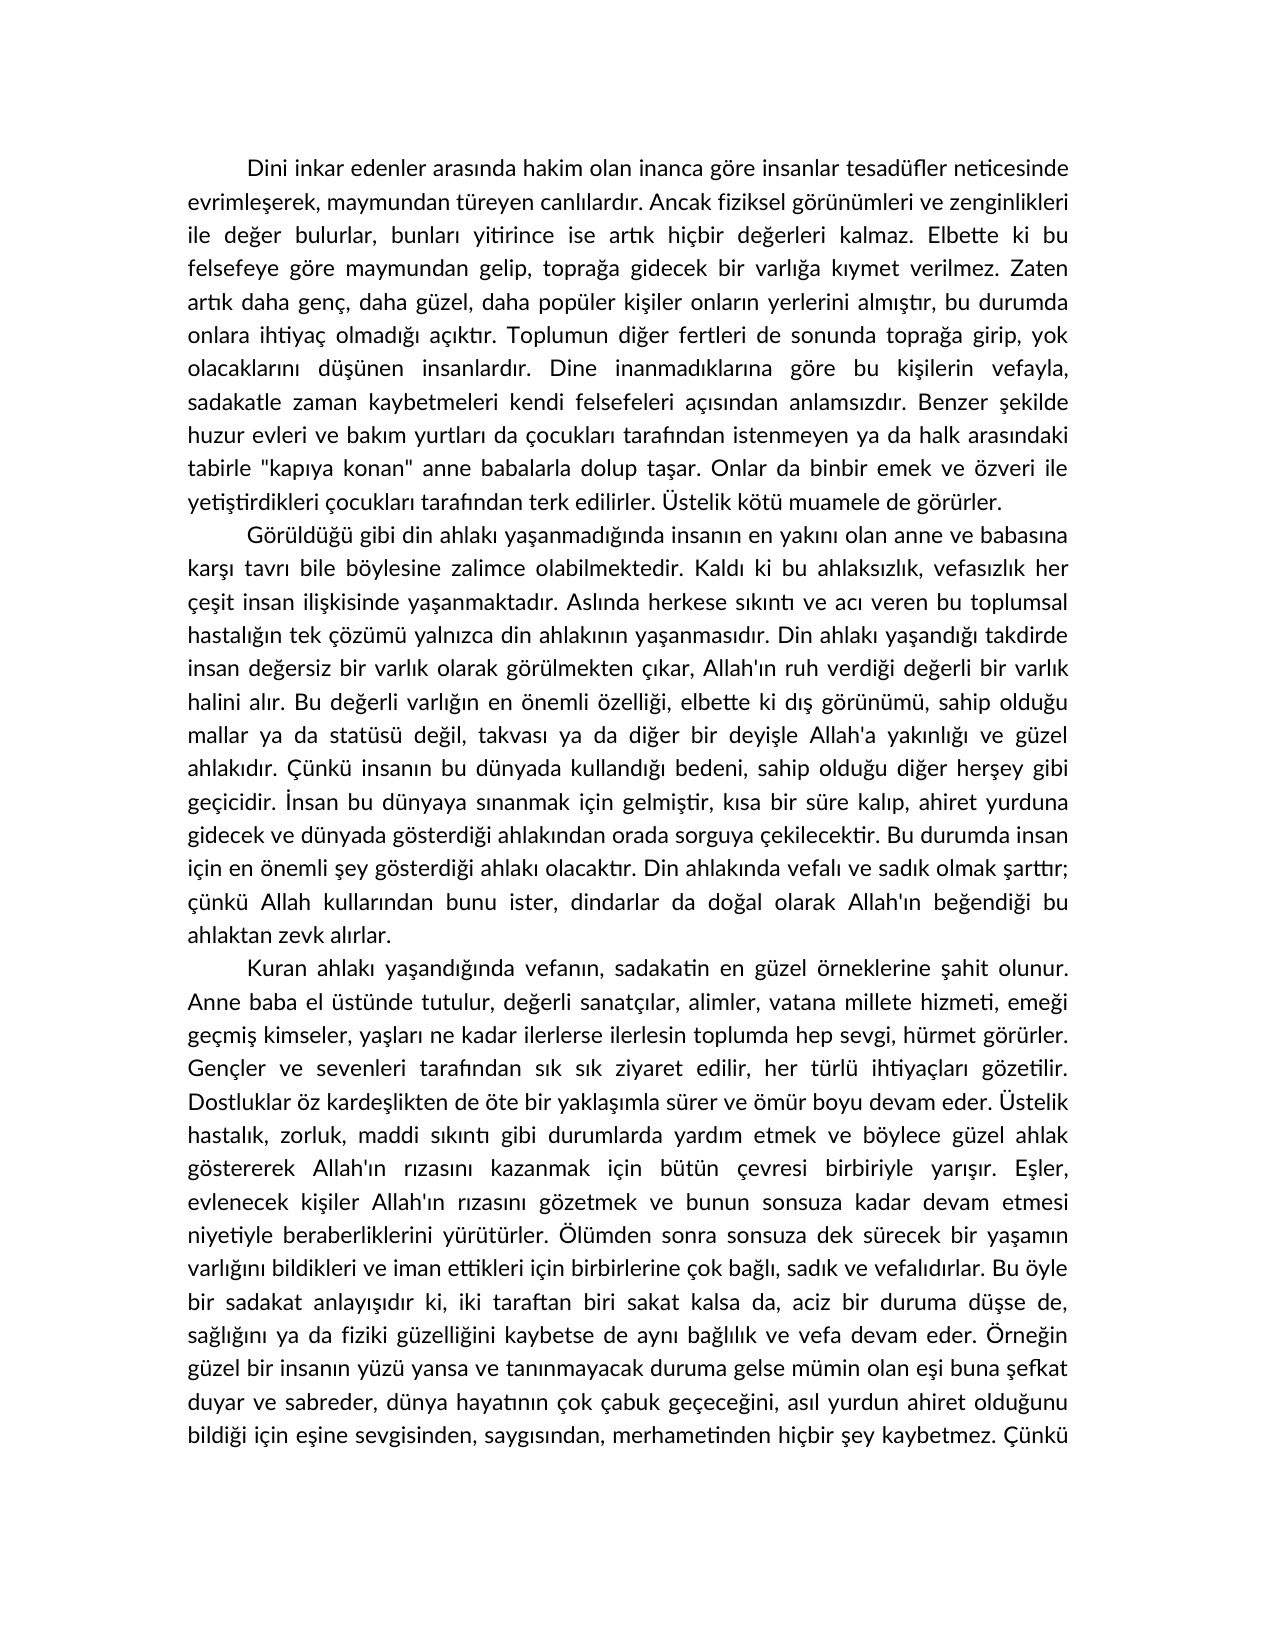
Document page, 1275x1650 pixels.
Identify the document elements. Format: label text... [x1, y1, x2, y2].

text Dini inkar edenler arasında hakim olan inanca göre insanlar tesadüfler neticesinde evrimleşerek, maymundan türeyen canlılardır. Ancak fiziksel görünümleri ve zenginlikleri ile değer bulurlar, bunları yitirince ise artık hiçbir değerleri kalmaz. Elbette ki bu felsefeye göre maymundan gelip, toprağa gidecek bir varlığa kıymet verilmez. Zaten artık daha genç, daha güzel, daha popüler kişiler onların yerlerini almıştır, bu durumda onlara ihtiyaç olmadığı açıktır. Toplumun diğer fertleri de sonunda toprağa girip, yok olacaklarını düşünen insanlardır. Dine inanmadıklarına göre bu kişilerin vefayla, sadakatle zaman kaybetmeleri kendi felsefeleri açısından anlamsızdır. Benzer şekilde huzur evleri ve bakım yurtları da çocukları tarafından istenmeyen ya da halk arasındaki tabirle "kapıya konan" anne babalarla dolup taşar. Onlar da binbir emek ve özveri ile yetiştirdikleri çocukları tarafından terk edilirler. Üstelik kötü muamele de görürler. [187, 150, 1070, 517]
text Kuran ahlakı yaşandığında vefanın, sadakatin en güzel örneklerine şahit olunur. Anne baba el üstünde tutulur, değerli sanatçılar, alimler, vatana millete hizmeti, emeği geçmiş kimseler, yaşları ne kadar ilerlerse ilerlesin toplumda hep sevgi, hürmet görürler. Gençler ve sevenleri tarafından sık sık ziyaret edilir, her türlü ihtiyaçları gözetilir. Dostluklar öz kardeşlikten de öte bir yaklaşımla sürer ve ömür boyu devam eder. Üstelik hastalık, zorluk, maddi sıkıntı gibi durumlarda yardım etmek ve böylece güzel ahlak göstererek Allah'ın rızasını kazanmak için bütün çevresi birbiriyle yarışır. Eşler, evlenecek kişiler Allah'ın rızasını gözetmek ve bunun sonsuza kadar devam etmesi niyetiyle beraberliklerini yürütürler. Ölümden sonra sonsuza dek sürecek bir yaşamın varlığını bildikleri ve iman ettikleri için birbirlerine çok bağlı, sadık ve vefalıdırlar. Bu öyle bir sadakat anlayışıdır ki, iki taraftan biri sakat kalsa da, aciz bir duruma düşse de, sağlığını ya da fiziki güzelliğini kaybetse de aynı bağlılık ve vefa devam eder. Örneğin güzel bir insanın yüzü yansa ve tanınmayacak duruma gelse mümin olan eşi buna şefkat duyar ve sabreder, dünya hayatının çok çabuk geçeceğini, asıl yurdun ahiret olduğunu bildiği için eşine sevgisinden, saygısından, merhametinden hiçbir şey kaybetmez. Çünkü [187, 950, 1070, 1450]
text Görüldüğü gibi din ahlakı yaşanmadığında insanın en yakını olan anne ve babasına karşı tavrı bile böylesine zalimce olabilmektedir. Kaldı ki bu ahlaksızlık, vefasızlık her çeşit insan ilişkisinde yaşanmaktadır. Aslında herkese sıkıntı ve acı veren bu toplumsal hastalığın tek çözümü yalnızca din ahlakının yaşanmasıdır. Din ahlakı yaşandığı takdirde insan değersiz bir varlık olarak görülmekten çıkar, Allah'ın ruh verdiği değerli bir varlık halini alır. Bu değerli varlığın en önemli özelliği, elbette ki dış görünümü, sahip olduğu mallar ya da statüsü değil, takvası ya da diğer bir deyişle Allah'a yakınlığı ve güzel ahlakıdır. Çünkü insanın bu dünyada kullandığı bedeni, sahip olduğu diğer herşey gibi geçicidir. İnsan bu dünyaya sınanmak için gelmiştir, kısa bir süre kalıp, ahiret yurduna gidecek ve dünyada gösterdiği ahlakından orada sorguya çekilecektir. Bu durumda insan için en önemli şey gösterdiği ahlakı olacaktır. Din ahlakında vefalı ve sadık olmak şarttır; çünkü Allah kullarından bunu ister, dindarlar da doğal olarak Allah'ın beğendiği bu ahlaktan zevk alırlar. [187, 517, 1070, 950]
